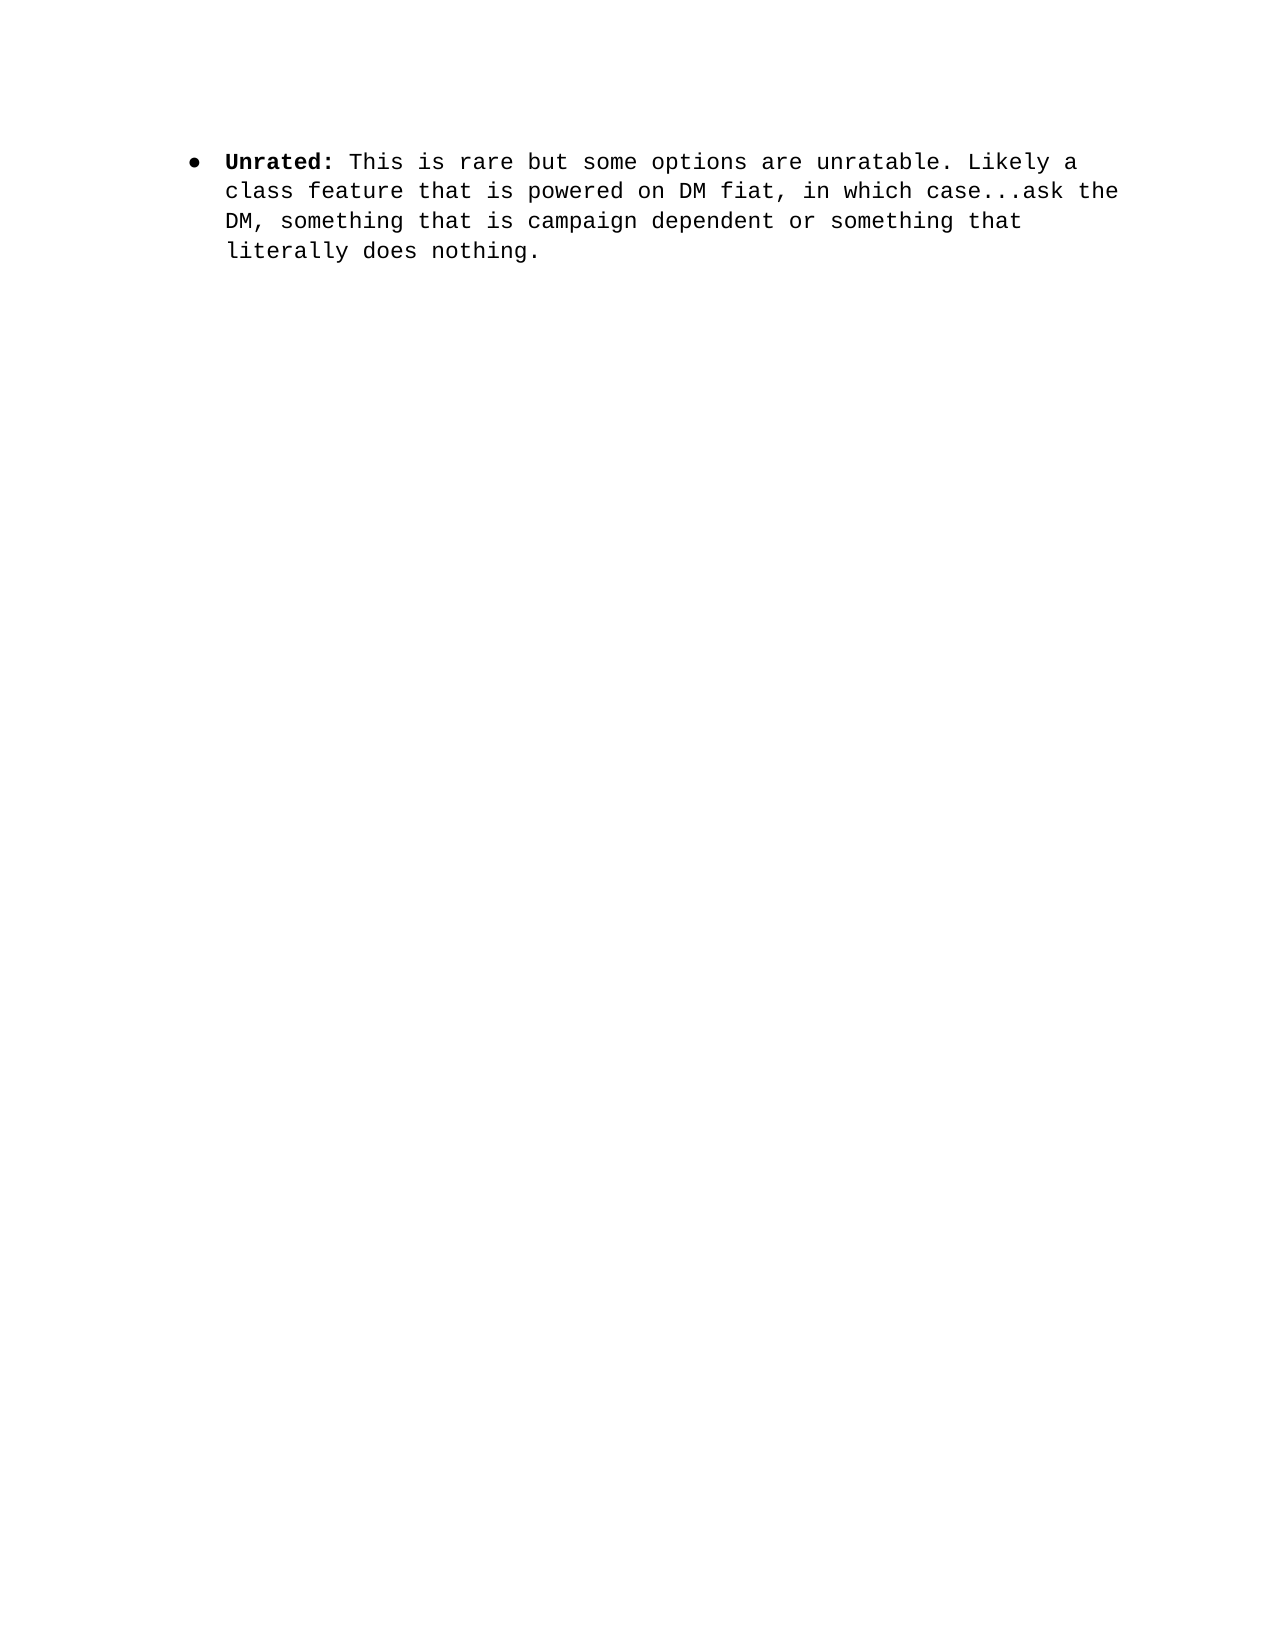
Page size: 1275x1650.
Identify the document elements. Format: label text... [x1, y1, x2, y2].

list Unrated: This is rare but some options are unratable. Likely a class feature that is powered on DM fiat, in which case...ask the DM, something that is campaign dependent or something that literally does nothing. [187, 150, 1125, 265]
